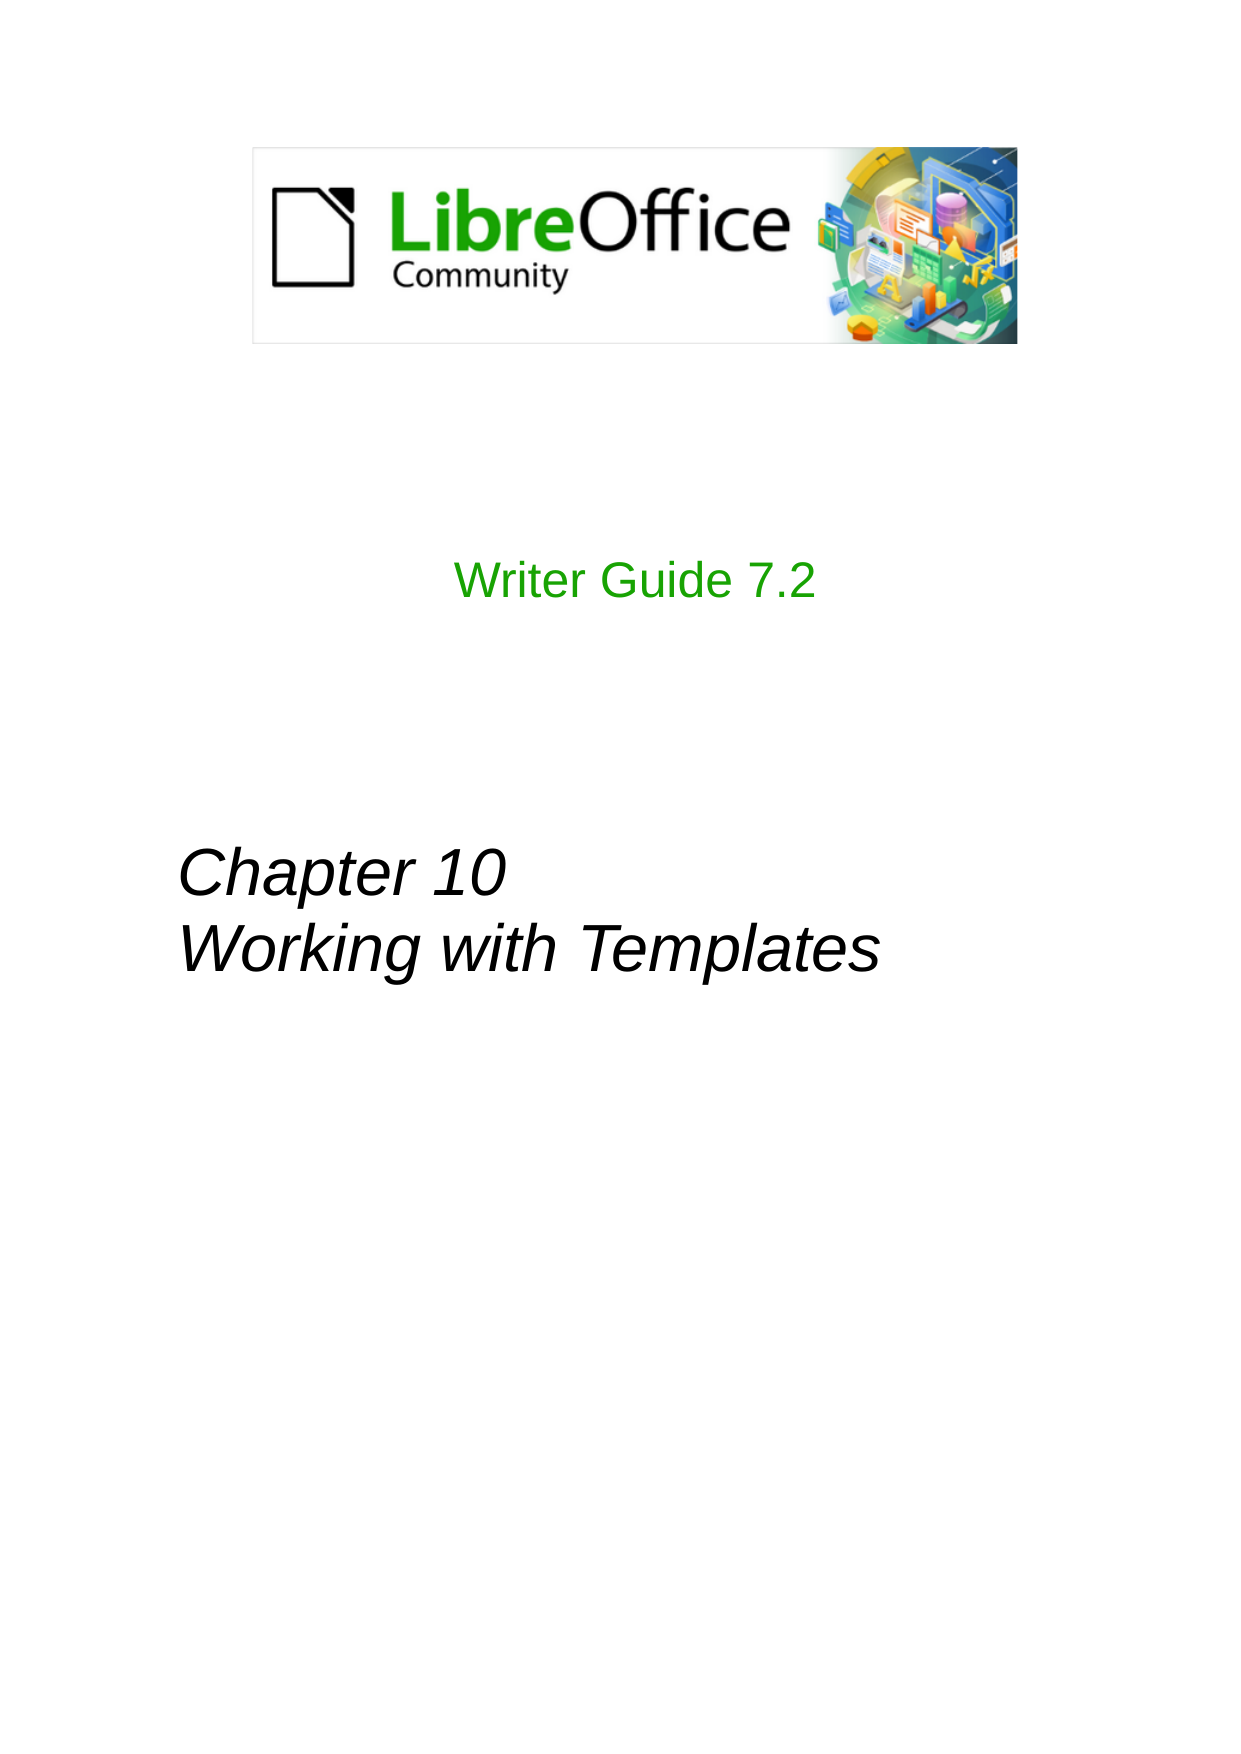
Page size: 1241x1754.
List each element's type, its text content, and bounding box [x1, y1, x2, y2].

text Writer Guide 7.2 [177, 550, 1093, 608]
picture [252, 147, 1018, 344]
title Chapter 10 Working with Templates [177, 833, 1093, 986]
